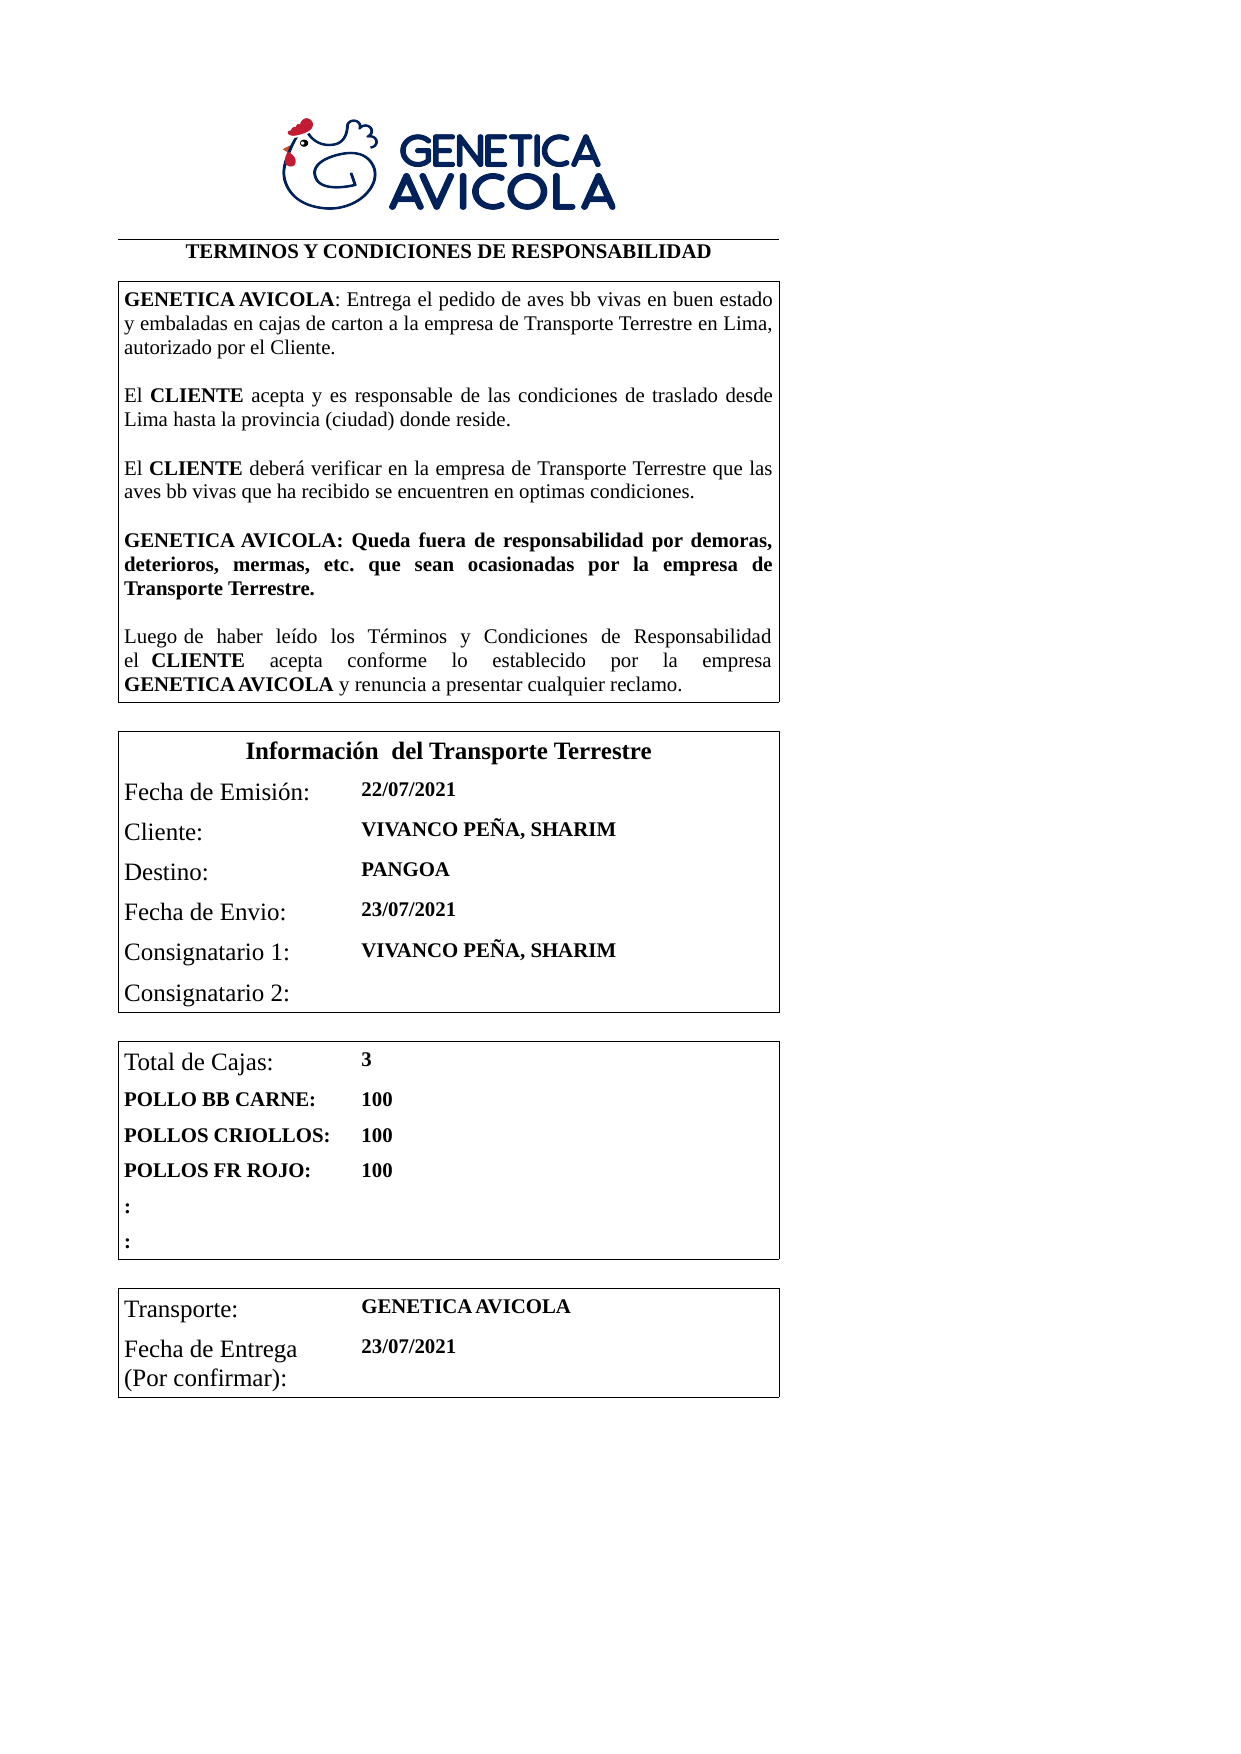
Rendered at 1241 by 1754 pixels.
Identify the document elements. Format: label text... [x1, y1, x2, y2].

table_cell [356, 1224, 779, 1259]
table_cell 23/07/2021 [356, 1328, 779, 1397]
table_cell VIVANCO PEÑA, SHARIM [356, 932, 779, 972]
table_cell 100 [356, 1117, 779, 1152]
table_cell 22/07/2021 [356, 771, 779, 811]
table_cell 100 [356, 1081, 779, 1117]
table_cell [356, 1260, 779, 1288]
table_cell Transporte: [119, 1289, 356, 1328]
table_cell POLLOS CRIOLLOS: [119, 1117, 356, 1152]
table_cell GENETICA AVICOLA [356, 1289, 779, 1328]
table_cell [356, 1188, 779, 1223]
table_cell 23/07/2021 [356, 892, 779, 932]
table_cell [356, 1013, 779, 1041]
table_cell Cliente: [119, 811, 356, 851]
table_cell [356, 972, 779, 1012]
table_cell Destino: [119, 851, 356, 892]
table_cell GENETICA AVICOLA: Entrega el pedido de aves bb vivas en buen estado y embaladas en cajas de carton a la empresa de Transporte Terrestre en Lima, autorizado por el Cliente. El CLIENTE acepta y es responsable de las condiciones de traslado desde Lima hasta la provincia (ciudad) donde reside. El CLIENTE deberá verificar en la empresa de Transporte Terrestre que las aves bb vivas que ha recibido se encuentren en optimas condiciones. GENETICA AVICOLA: Queda fuera de responsabilidad por demoras, deterioros, mermas, etc. que sean ocasionadas por la empresa de Transporte Terrestre. Luego de haber leído los Términos y Condiciones de Responsabilidad el CLIENTE acepta conforme lo establecido por la empresa GENETICA AVICOLA y renuncia a presentar cualquier reclamo. [119, 282, 779, 702]
table_cell Fecha de Emisión: [119, 771, 356, 811]
table_cell PANGOA [356, 851, 779, 892]
table_cell POLLOS FR ROJO: [119, 1153, 356, 1188]
table_cell VIVANCO PEÑA, SHARIM [356, 811, 779, 851]
table_cell [118, 1260, 356, 1288]
table_cell Consignatario 2: [119, 972, 356, 1012]
table_cell POLLO BB CARNE: [119, 1081, 356, 1117]
table_header TERMINOS Y CONDICIONES DE RESPONSABILIDAD [118, 240, 779, 281]
table_header Información del Transporte Terrestre [119, 732, 779, 771]
table_cell Fecha de Envio: [119, 892, 356, 932]
table_cell [118, 1013, 356, 1041]
table_cell Total de Cajas: [119, 1042, 356, 1081]
table_cell Fecha de Entrega (Por confirmar): [119, 1328, 356, 1397]
table_cell 3 [356, 1042, 779, 1081]
picture [282, 118, 616, 210]
table_cell : [119, 1224, 356, 1259]
table_cell : [119, 1188, 356, 1223]
table_cell Consignatario 1: [119, 932, 356, 972]
table_cell 100 [356, 1153, 779, 1188]
